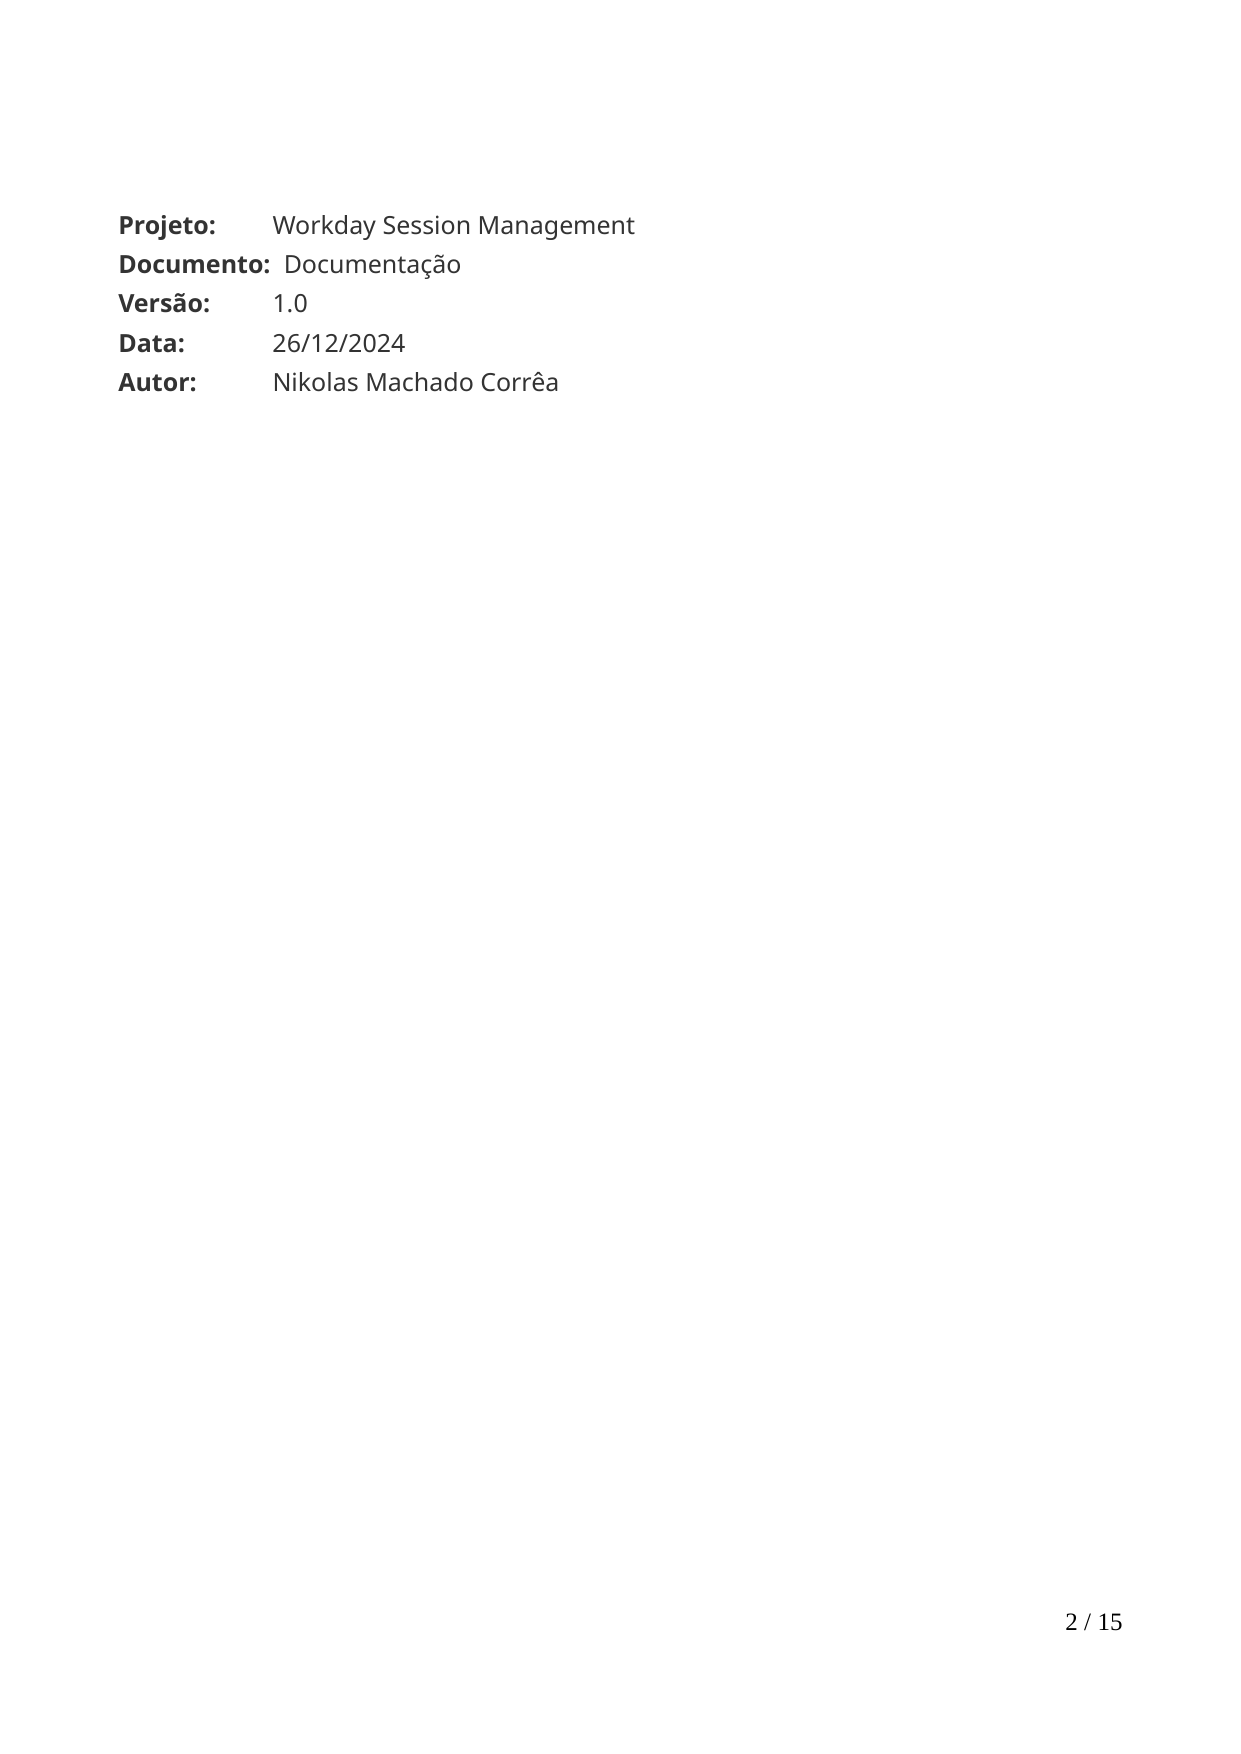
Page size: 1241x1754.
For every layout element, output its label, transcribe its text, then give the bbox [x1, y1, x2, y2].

text Autor: Nikolas Machado Corrêa [118, 364, 1122, 398]
text Projeto: Workday Session Management Documento: Documentação Versão: 1.0 Data: 26/12/2024 [118, 118, 1122, 359]
